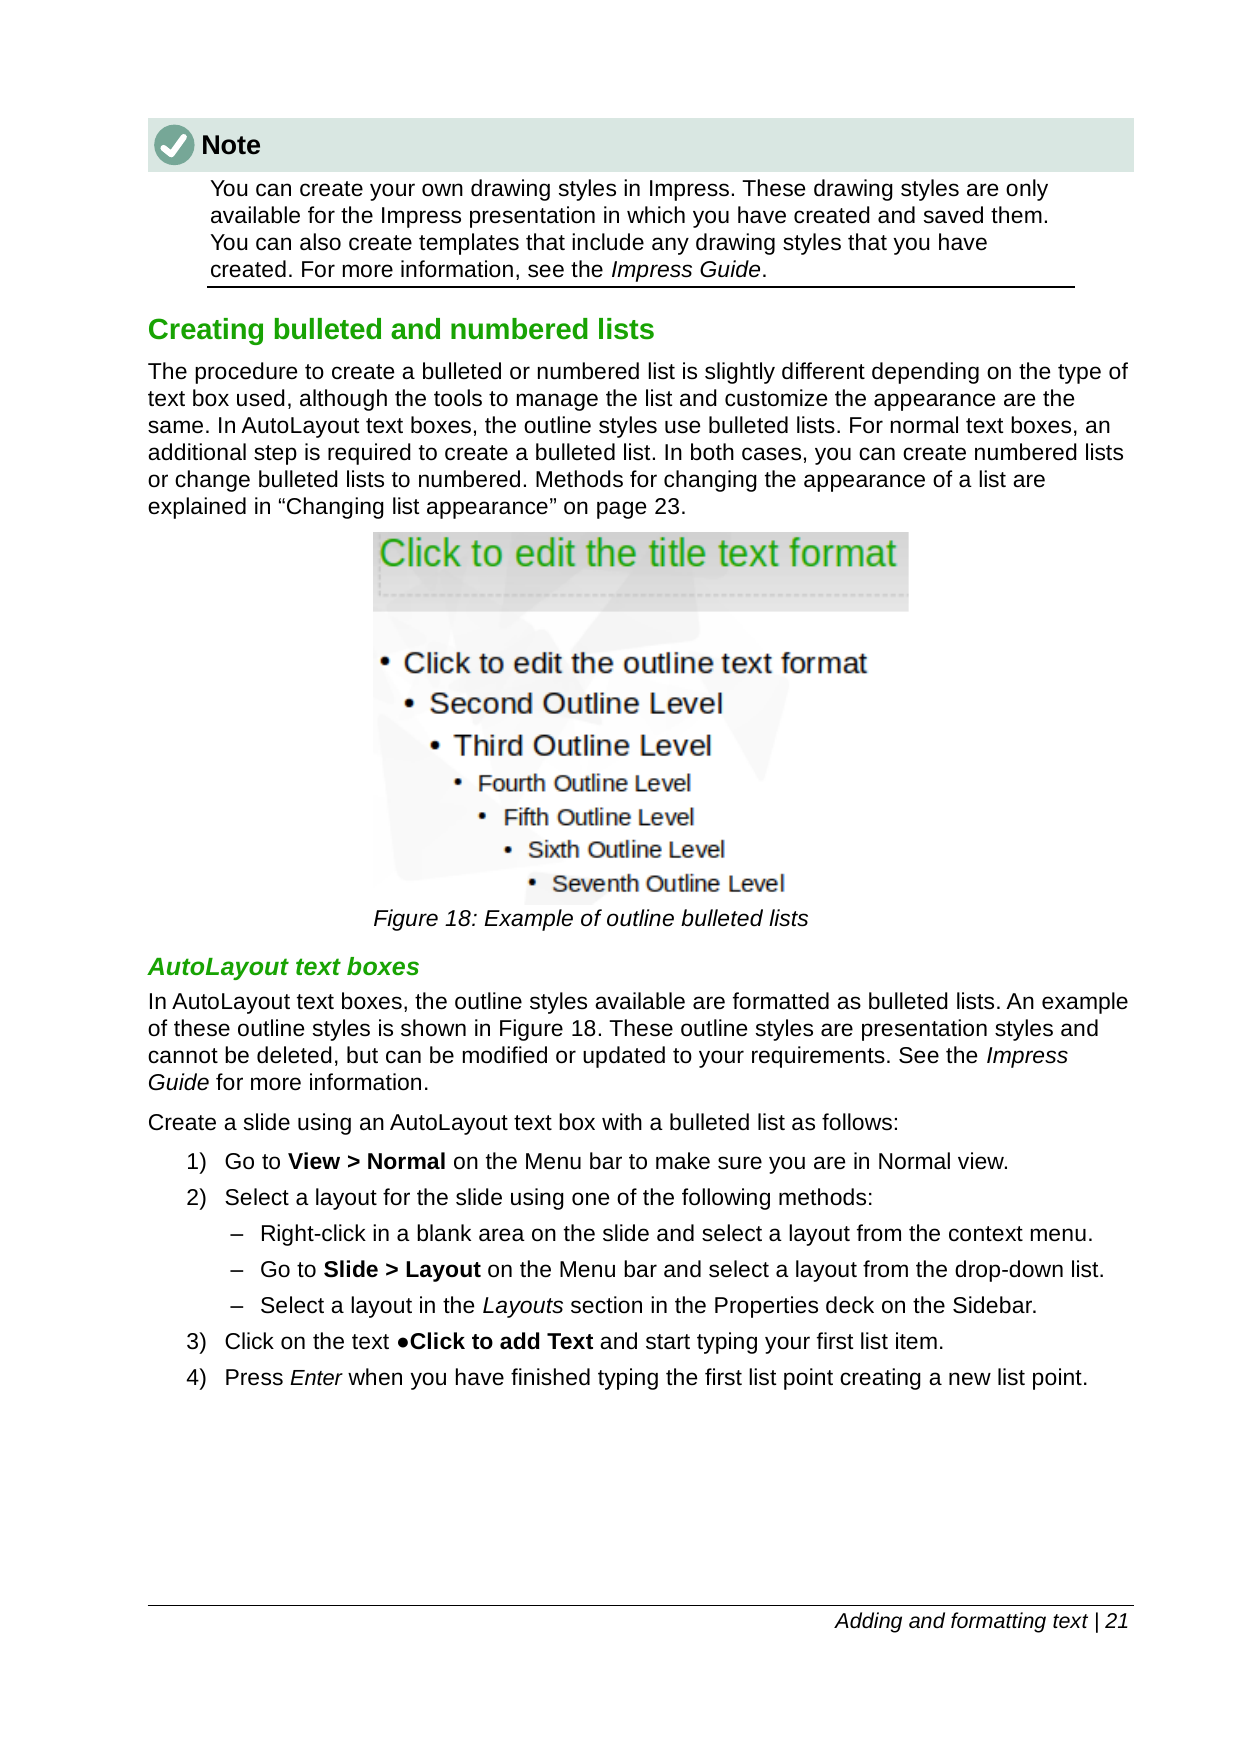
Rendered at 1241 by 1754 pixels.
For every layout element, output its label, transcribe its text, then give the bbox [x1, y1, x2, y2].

text You can create your own drawing styles in Impress. These drawing styles are only available for the Impress presentation in which you have created and saved them. You can also create templates that include any drawing styles that you have created. For more information, see the Impress Guide. [207, 172, 1075, 286]
text The procedure to create a bulleted or numbered list is slightly different depending on the type of text box used, although the tools to manage the list and customize the appearance are the same. In AutoLayout text boxes, the outline styles use bulleted lists. For normal text boxes, an additional step is required to create a bulleted list. In both cases, you can create numbered lists or change bulleted lists to numbered. Methods for changing the appearance of a list are explained in “Changing list appearance” on page 22. [148, 357, 1134, 519]
subtitle AutoLayout text boxes [148, 952, 1134, 981]
list Select a layout in the Layouts section in the Properties deck on the Sidebar. [230, 1291, 1134, 1318]
subtitle Note [148, 118, 1134, 172]
list Right-click in a blank area on the slide and select a layout from the context menu. [230, 1219, 1134, 1247]
list Press Enter when you have finished typing the first list point creating a new list point. [207, 1363, 1134, 1390]
text In AutoLayout text boxes, the outline styles available are formatted as bulleted lists. An example of these outline styles is shown in Figure 18. These outline styles are presentation styles and cannot be deleted, but can be modified or updated to your requirements. See the Impress Guide for more information. [148, 987, 1134, 1096]
list Click on the text ●Click to add Text and start typing your first list item. [207, 1327, 1134, 1354]
picture [373, 532, 909, 905]
list Select a layout for the slide using one of the following methods: [207, 1184, 1134, 1211]
text Figure 18: Example of outline bulleted lists [373, 905, 908, 932]
list Go to View > Normal on the Menu bar to make sure you are in Normal view. [207, 1148, 1134, 1175]
subtitle Creating bulleted and numbered lists [148, 312, 1134, 345]
text Create a slide using an AutoLayout text box with a bulleted list as follows: [148, 1108, 1134, 1135]
list Go to Slide > Layout on the Menu bar and select a layout from the drop-down list. [230, 1256, 1134, 1283]
